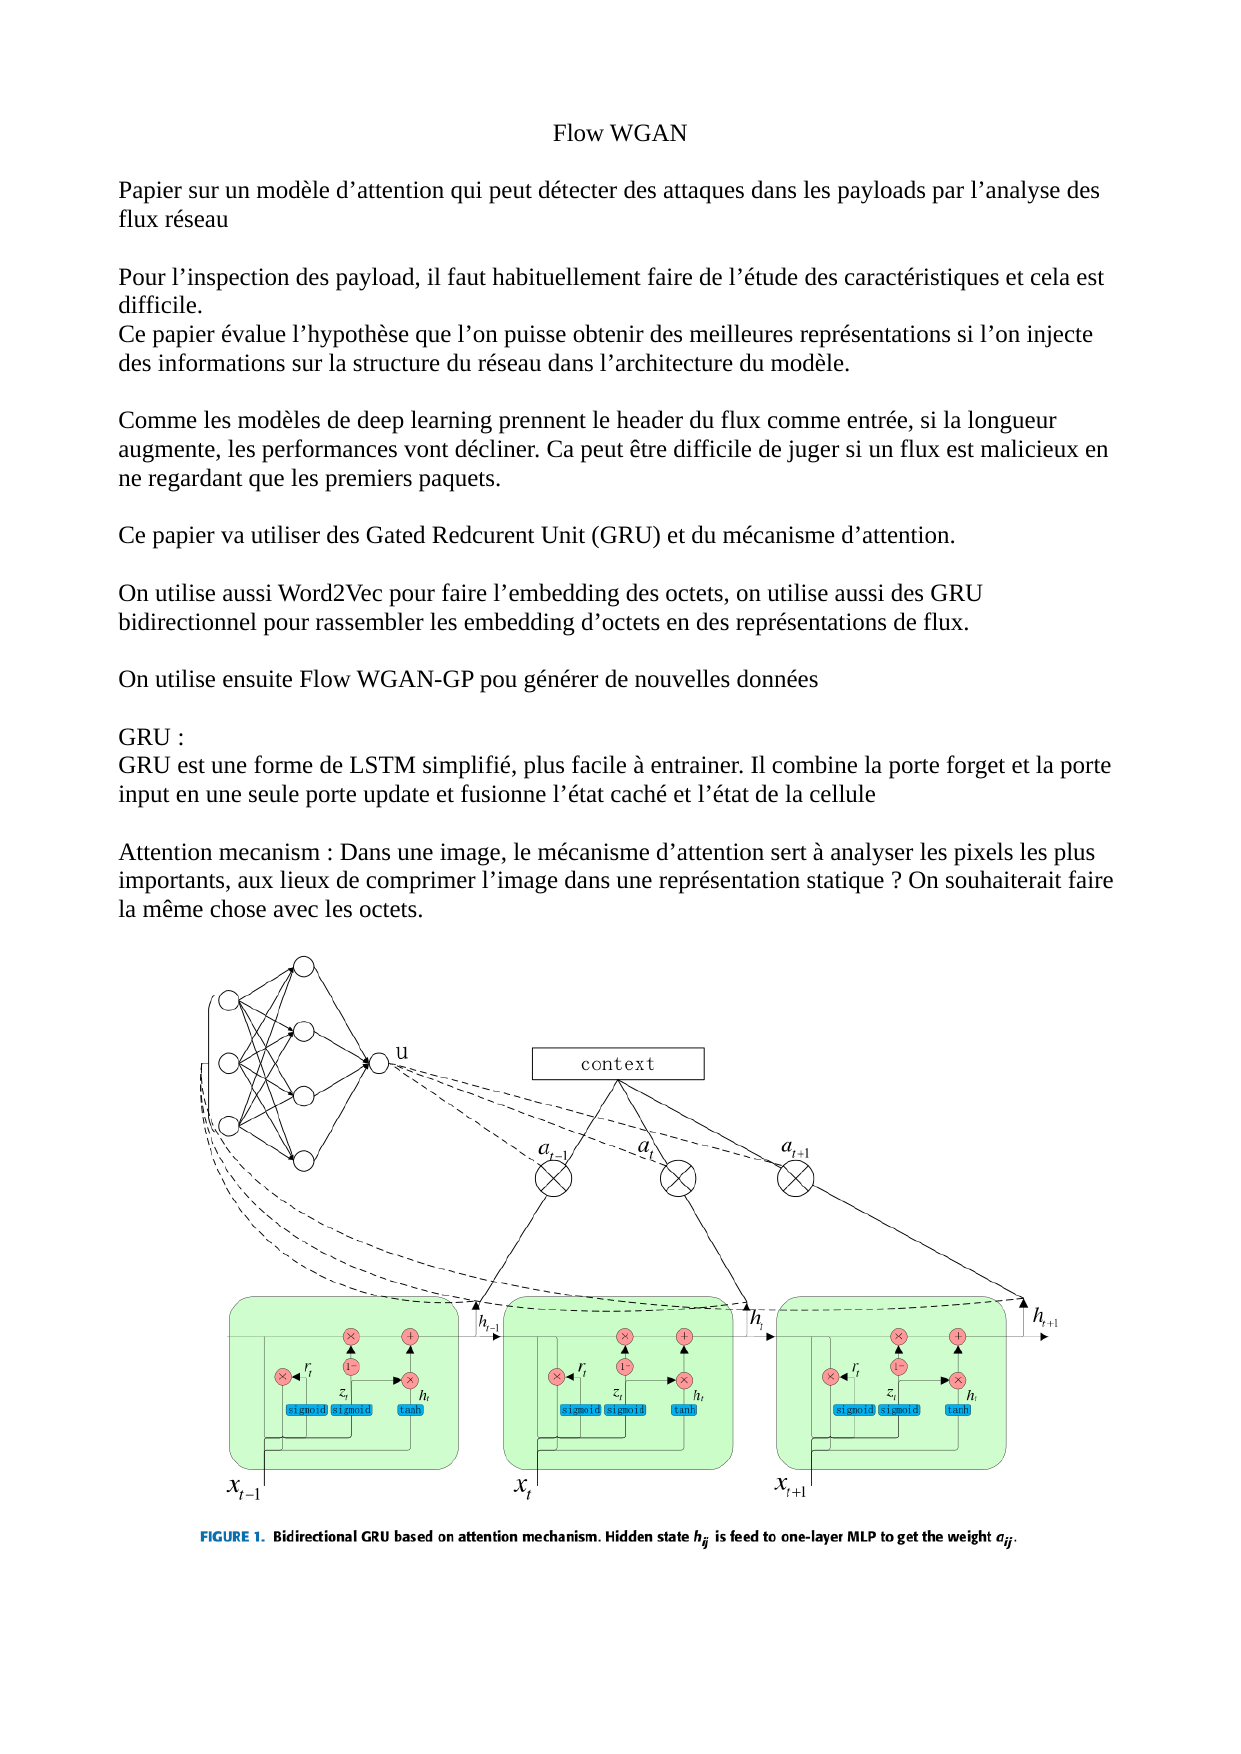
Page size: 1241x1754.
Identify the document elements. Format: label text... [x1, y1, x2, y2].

text Attention mecanism : Dans une image, le mécanisme d’attention sert à analyser les pixels les plus importants, aux lieux de comprimer l’image dans une représentation statique ? On souhaiterait faire la même chose avec les octets. [118, 837, 1122, 923]
text Comme les modèles de deep learning prennent le header du flux comme entrée, si la longueur augmente, les performances vont décliner. Ca peut être difficile de juger si un flux est malicieux en ne regardant que les premiers paquets. [118, 406, 1122, 492]
text Flow WGAN [118, 118, 1122, 147]
picture [118, 942, 1123, 1555]
text On utilise aussi Word2Vec pour faire l’embedding des octets, on utilise aussi des GRU bidirectionnel pour rassembler les embedding d’octets en des représentations de flux. [118, 578, 1122, 636]
text Pour l’inspection des payload, il faut habituellement faire de l’étude des caractéristiques et cela est difficile. [118, 262, 1122, 319]
text GRU est une forme de LSTM simplifié, plus facile à entrainer. Il combine la porte forget et la porte input en une seule porte update et fusionne l’état caché et l’état de la cellule [118, 751, 1122, 808]
text Ce papier évalue l’hypothèse que l’on puisse obtenir des meilleures représentations si l’on injecte des informations sur la structure du réseau dans l’architecture du modèle. [118, 319, 1122, 377]
text GRU : [118, 722, 1122, 751]
text On utilise ensuite Flow WGAN-GP pou générer de nouvelles données [118, 664, 1122, 693]
text Ce papier va utiliser des Gated Redcurent Unit (GRU) et du mécanisme d’attention. [118, 521, 1122, 549]
text Papier sur un modèle d’attention qui peut détecter des attaques dans les payloads par l’analyse des flux réseau [118, 176, 1122, 233]
